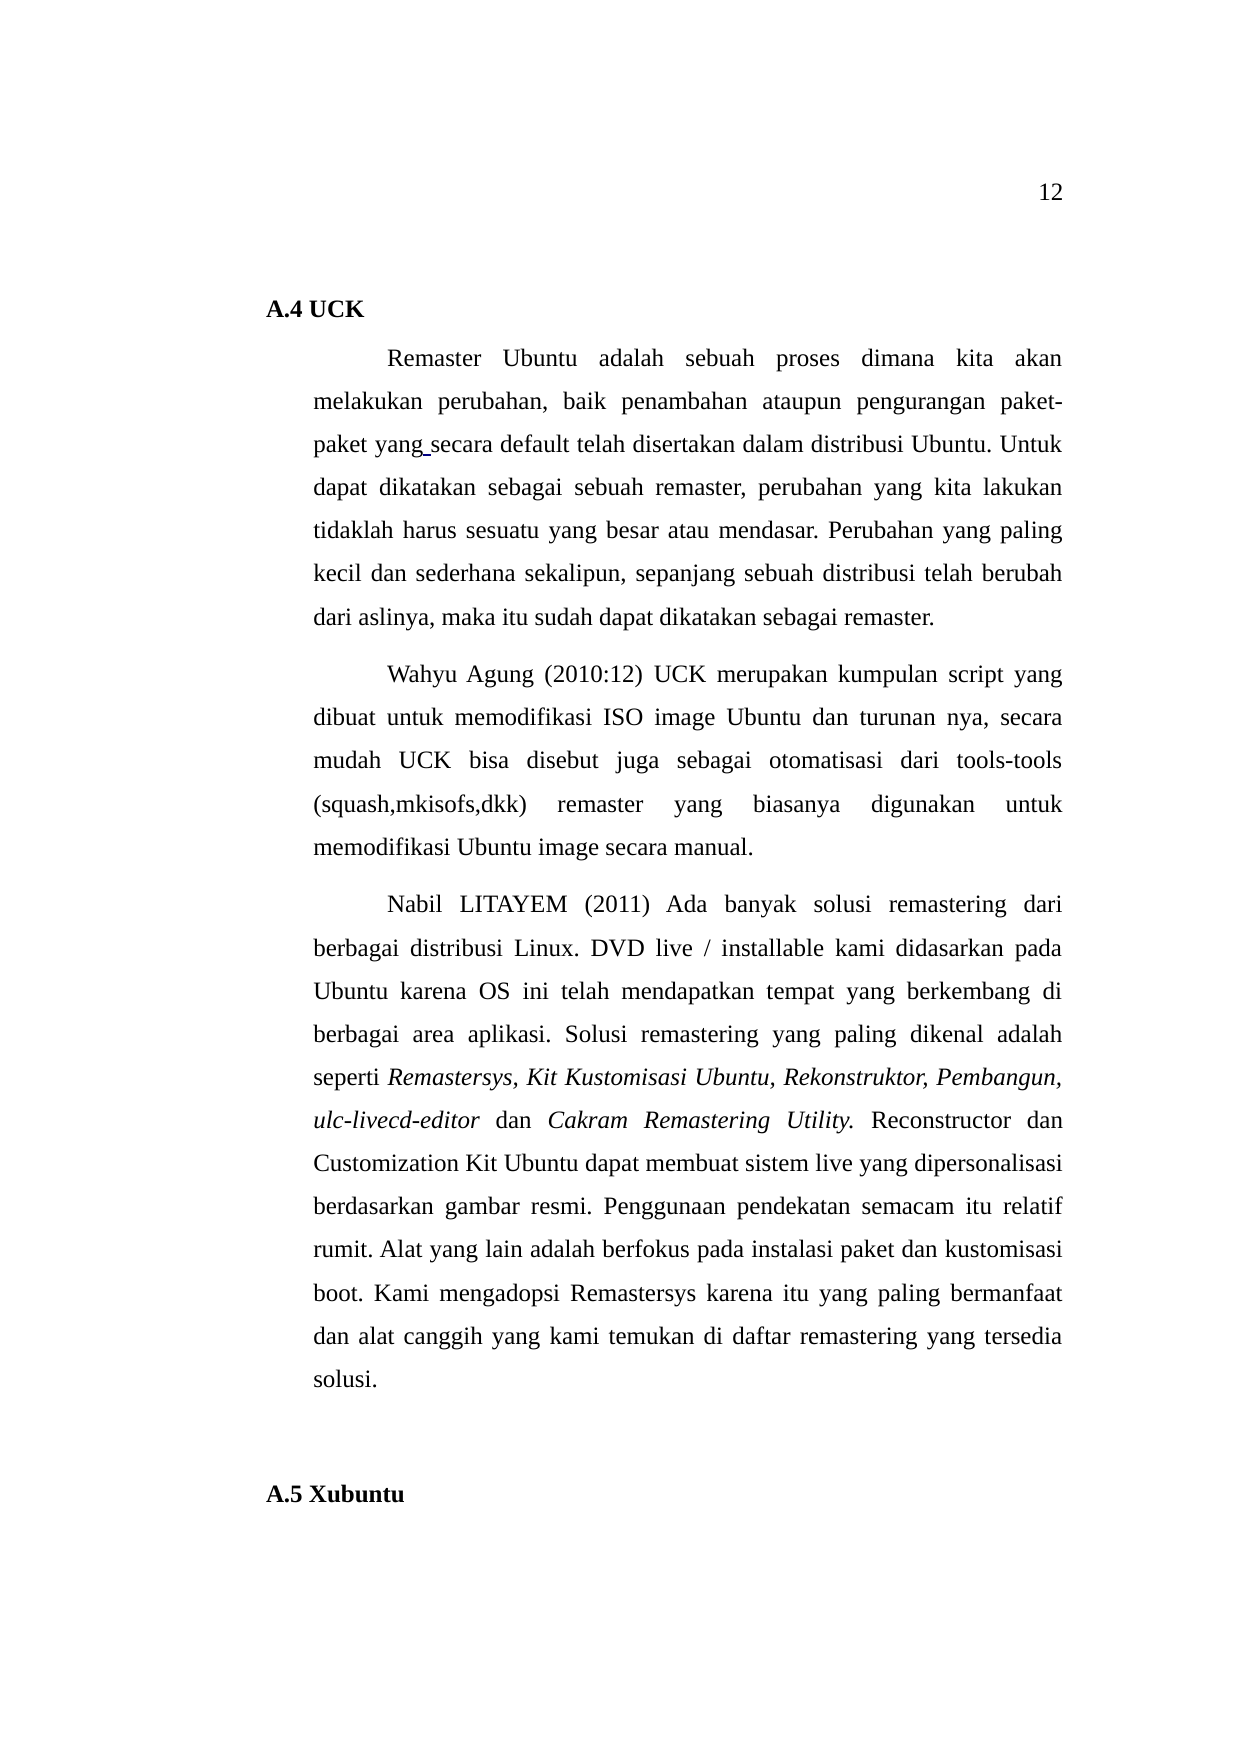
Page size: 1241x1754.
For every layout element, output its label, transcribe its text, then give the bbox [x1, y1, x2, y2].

text A.4 UCK [266, 294, 1063, 323]
text Remaster Ubuntu adalah sebuah proses dimana kita akan melakukan perubahan, baik penambahan ataupun pengurangan paket-paket yang secara default telah disertakan dalam distribusi Ubuntu. Untuk dapat dikatakan sebagai sebuah remaster, perubahan yang kita lakukan tidaklah harus sesuatu yang besar atau mendasar. Perubahan yang paling kecil dan sederhana sekalipun, sepanjang sebuah distribusi telah berubah dari aslinya, maka itu sudah dapat dikatakan sebagai remaster. [313, 343, 1063, 630]
text Wahyu Agung (2010:12) UCK merupakan kumpulan script yang dibuat untuk memodifikasi ISO image Ubuntu dan turunan nya, secara mudah UCK bisa disebut juga sebagai otomatisasi dari tools-tools (squash,mkisofs,dkk) remaster yang biasanya digunakan untuk memodifikasi Ubuntu image secara manual. [313, 659, 1063, 861]
text Nabil LITAYEM (2011) Ada banyak solusi remastering dari berbagai distribusi Linux. DVD live / installable kami didasarkan pada Ubuntu karena OS ini telah mendapatkan tempat yang berkembang di berbagai area aplikasi. Solusi remastering yang paling dikenal adalah seperti Remastersys, Kit Kustomisasi Ubuntu, Rekonstruktor, Pembangun, ulc-livecd-editor dan Cakram Remastering Utility. Reconstructor dan Customization Kit Ubuntu dapat membuat sistem live yang dipersonalisasi berdasarkan gambar resmi. Penggunaan pendekatan semacam itu relatif rumit. Alat yang lain adalah berfokus pada instalasi paket dan kustomisasi boot. Kami mengadopsi Remastersys karena itu yang paling bermanfaat dan alat canggih yang kami temukan di daftar remastering yang tersedia solusi. [313, 889, 1063, 1393]
text A.5 Xubuntu [266, 1479, 1063, 1508]
